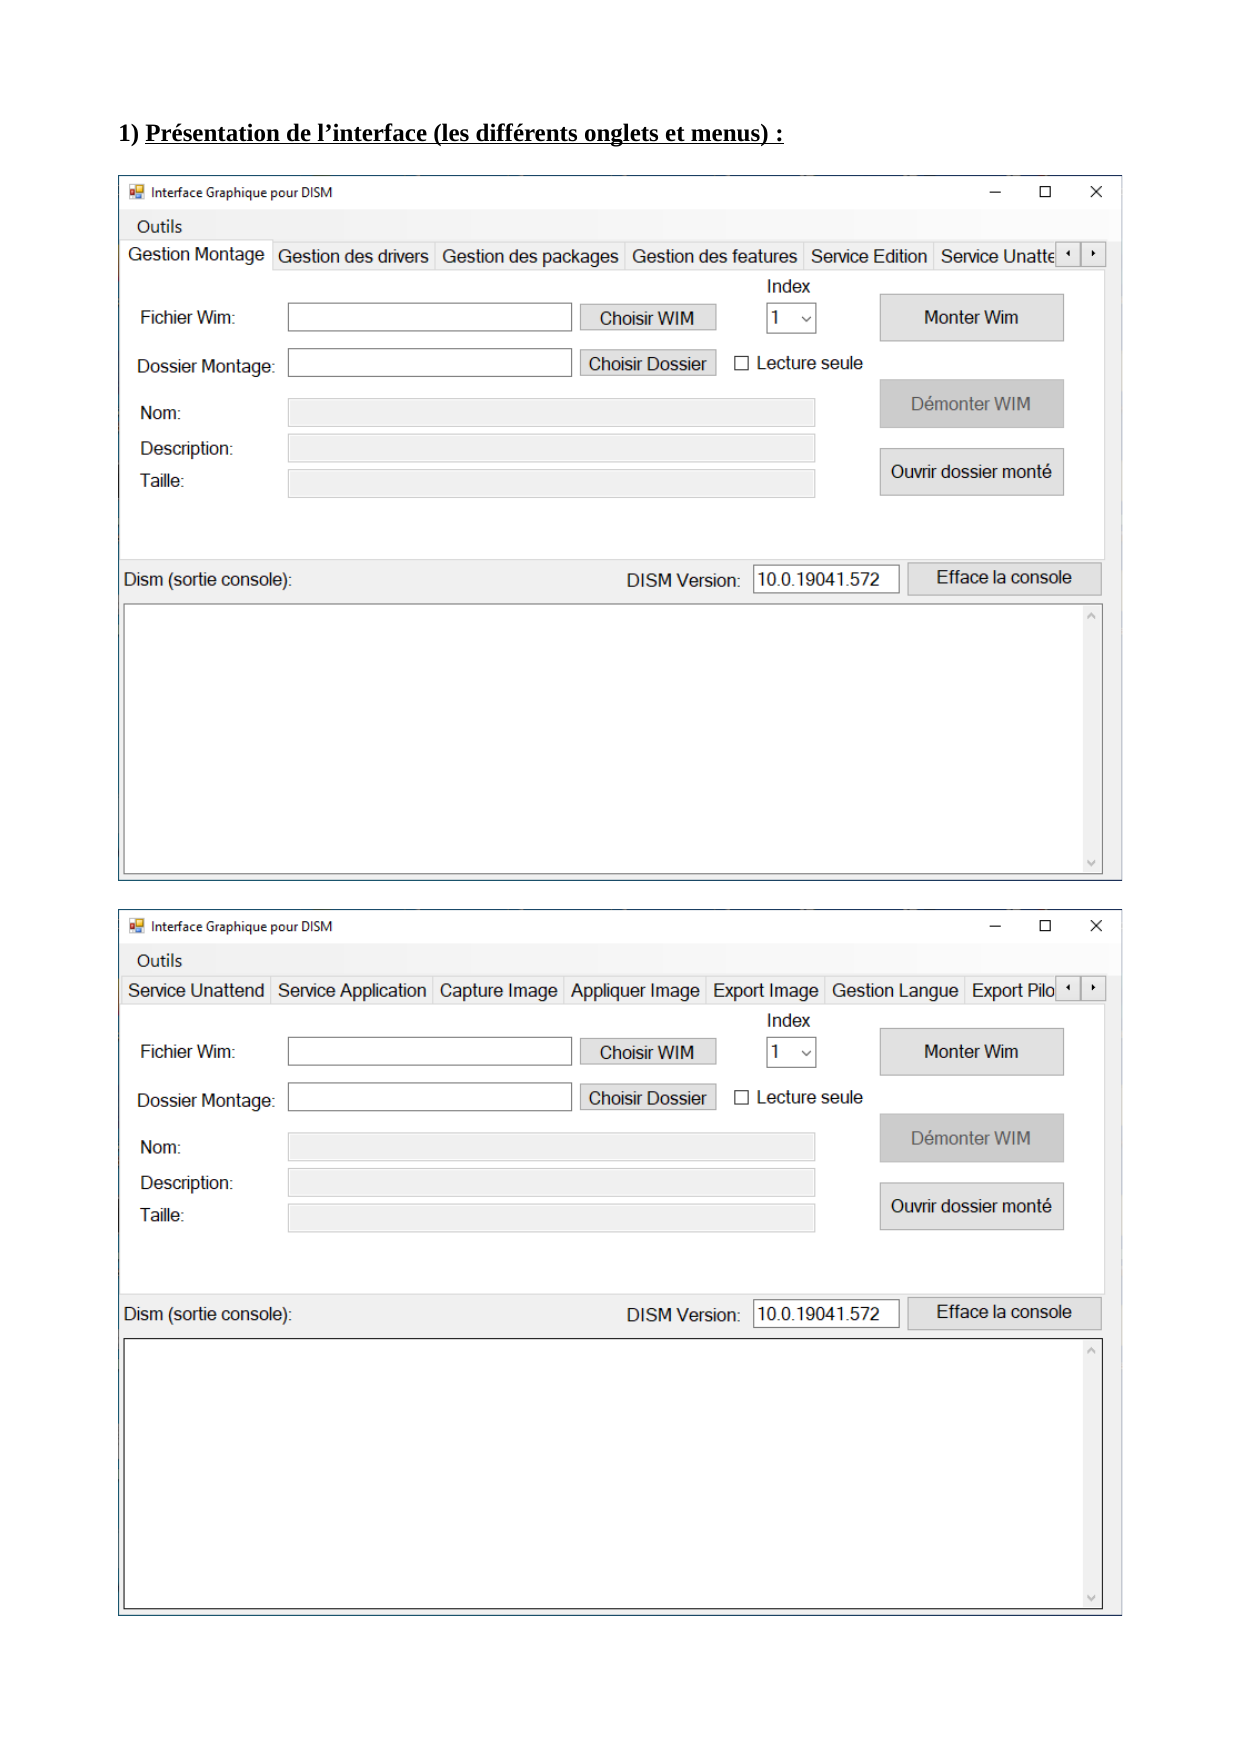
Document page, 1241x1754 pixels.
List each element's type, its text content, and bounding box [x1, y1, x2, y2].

text 1) Présentation de l’interface (les différents onglets et menus) : [118, 118, 1122, 147]
picture [118, 175, 1123, 881]
picture [118, 909, 1123, 1616]
